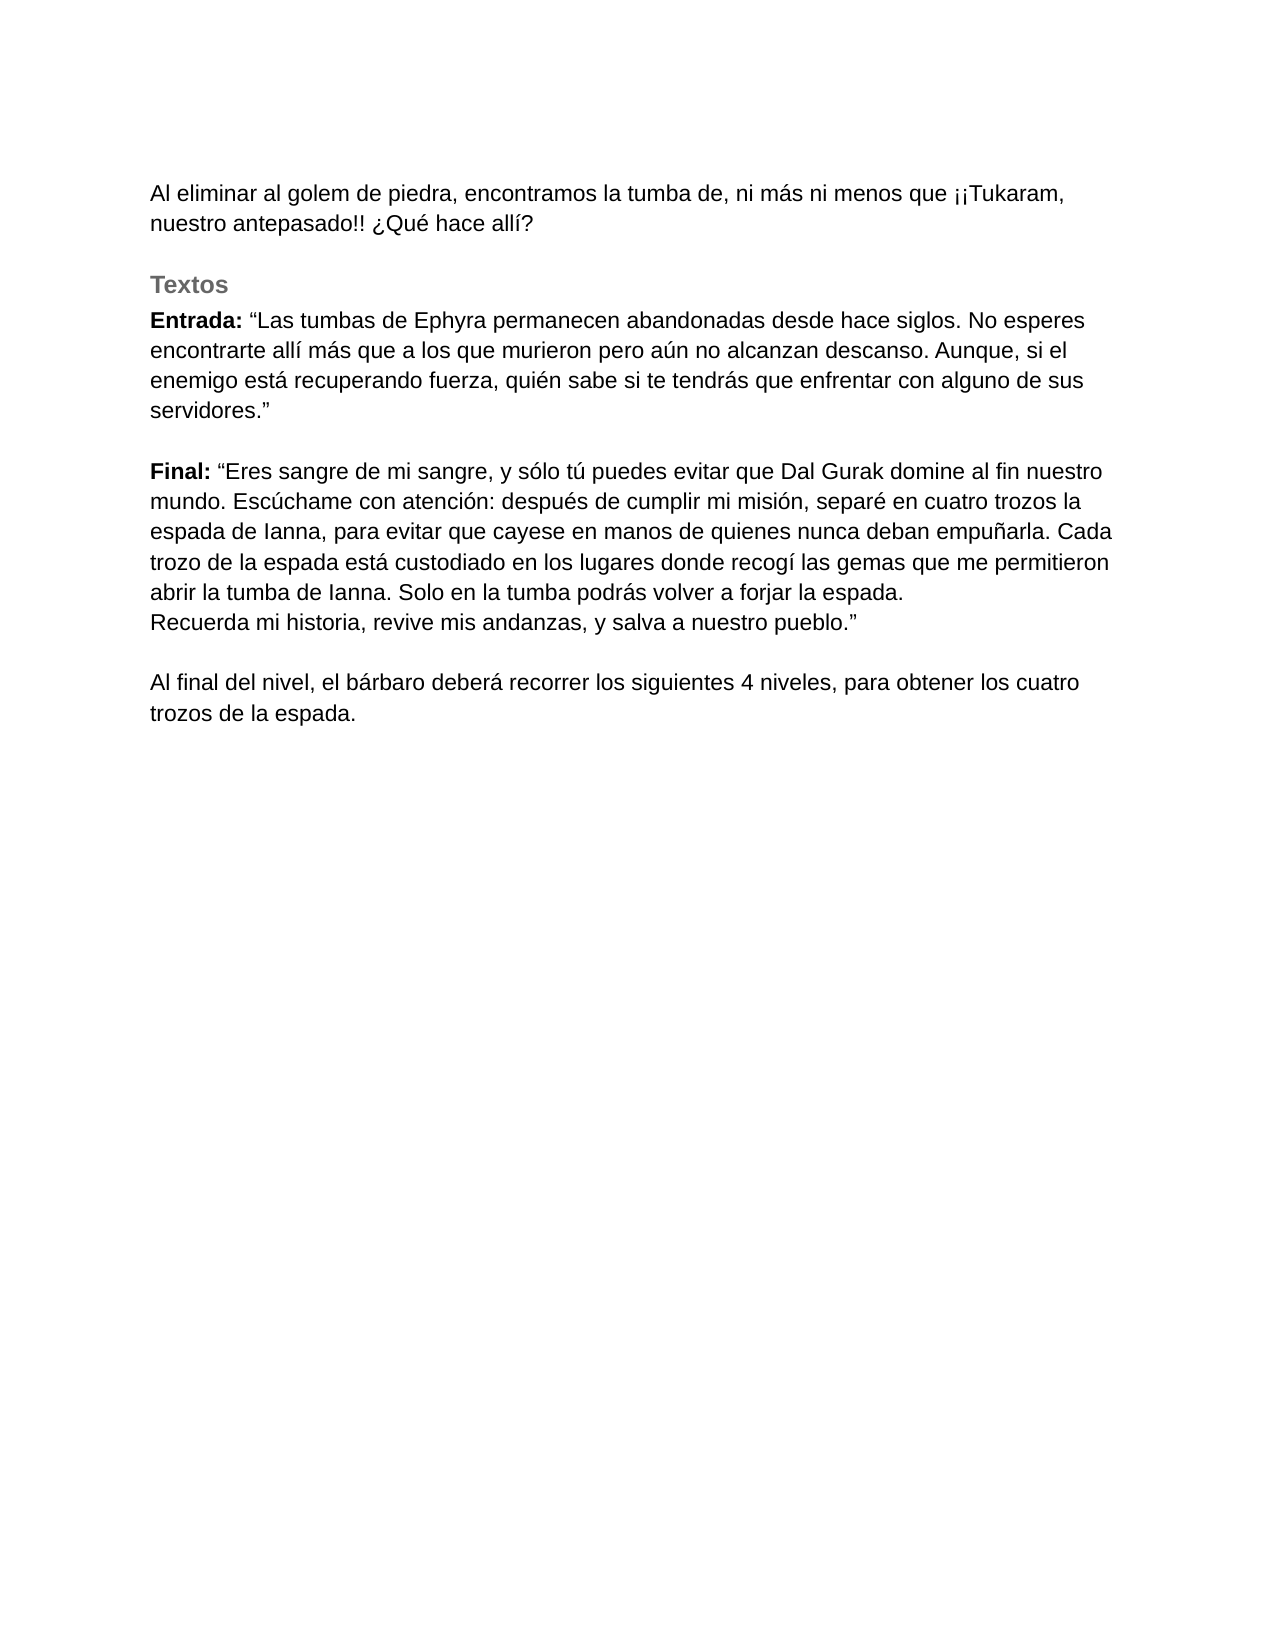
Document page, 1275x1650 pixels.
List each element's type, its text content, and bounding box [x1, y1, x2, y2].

subtitle Textos [150, 270, 1125, 298]
text Entrada: “Las tumbas de Ephyra permanecen abandonadas desde hace siglos. No esperes encontrarte allí más que a los que murieron pero aún no alcanzan descanso. Aunque, si el enemigo está recuperando fuerza, quién sabe si te tendrás que enfrentar con alguno de sus servidores.” [150, 307, 1125, 424]
text Recuerda mi historia, revive mis andanzas, y salva a nuestro pueblo.” [150, 609, 1125, 635]
text Final: “Eres sangre de mi sangre, y sólo tú puedes evitar que Dal Gurak domine al fin nuestro mundo. Escúchame con atención: después de cumplir mi misión, separé en cuatro trozos la espada de Ianna, para evitar que cayese en manos de quienes nunca deban empuñarla. Cada trozo de la espada está custodiado en los lugares donde recogí las gemas que me permitieron abrir la tumba de Ianna. Solo en la tumba podrás volver a forjar la espada. [150, 458, 1125, 605]
text Al eliminar al golem de piedra, encontramos la tumba de, ni más ni menos que ¡¡Tukaram, nuestro antepasado!! ¿Qué hace allí? [150, 180, 1125, 237]
text Al final del nivel, el bárbaro deberá recorrer los siguientes 4 niveles, para obtener los cuatro trozos de la espada. [150, 669, 1125, 726]
